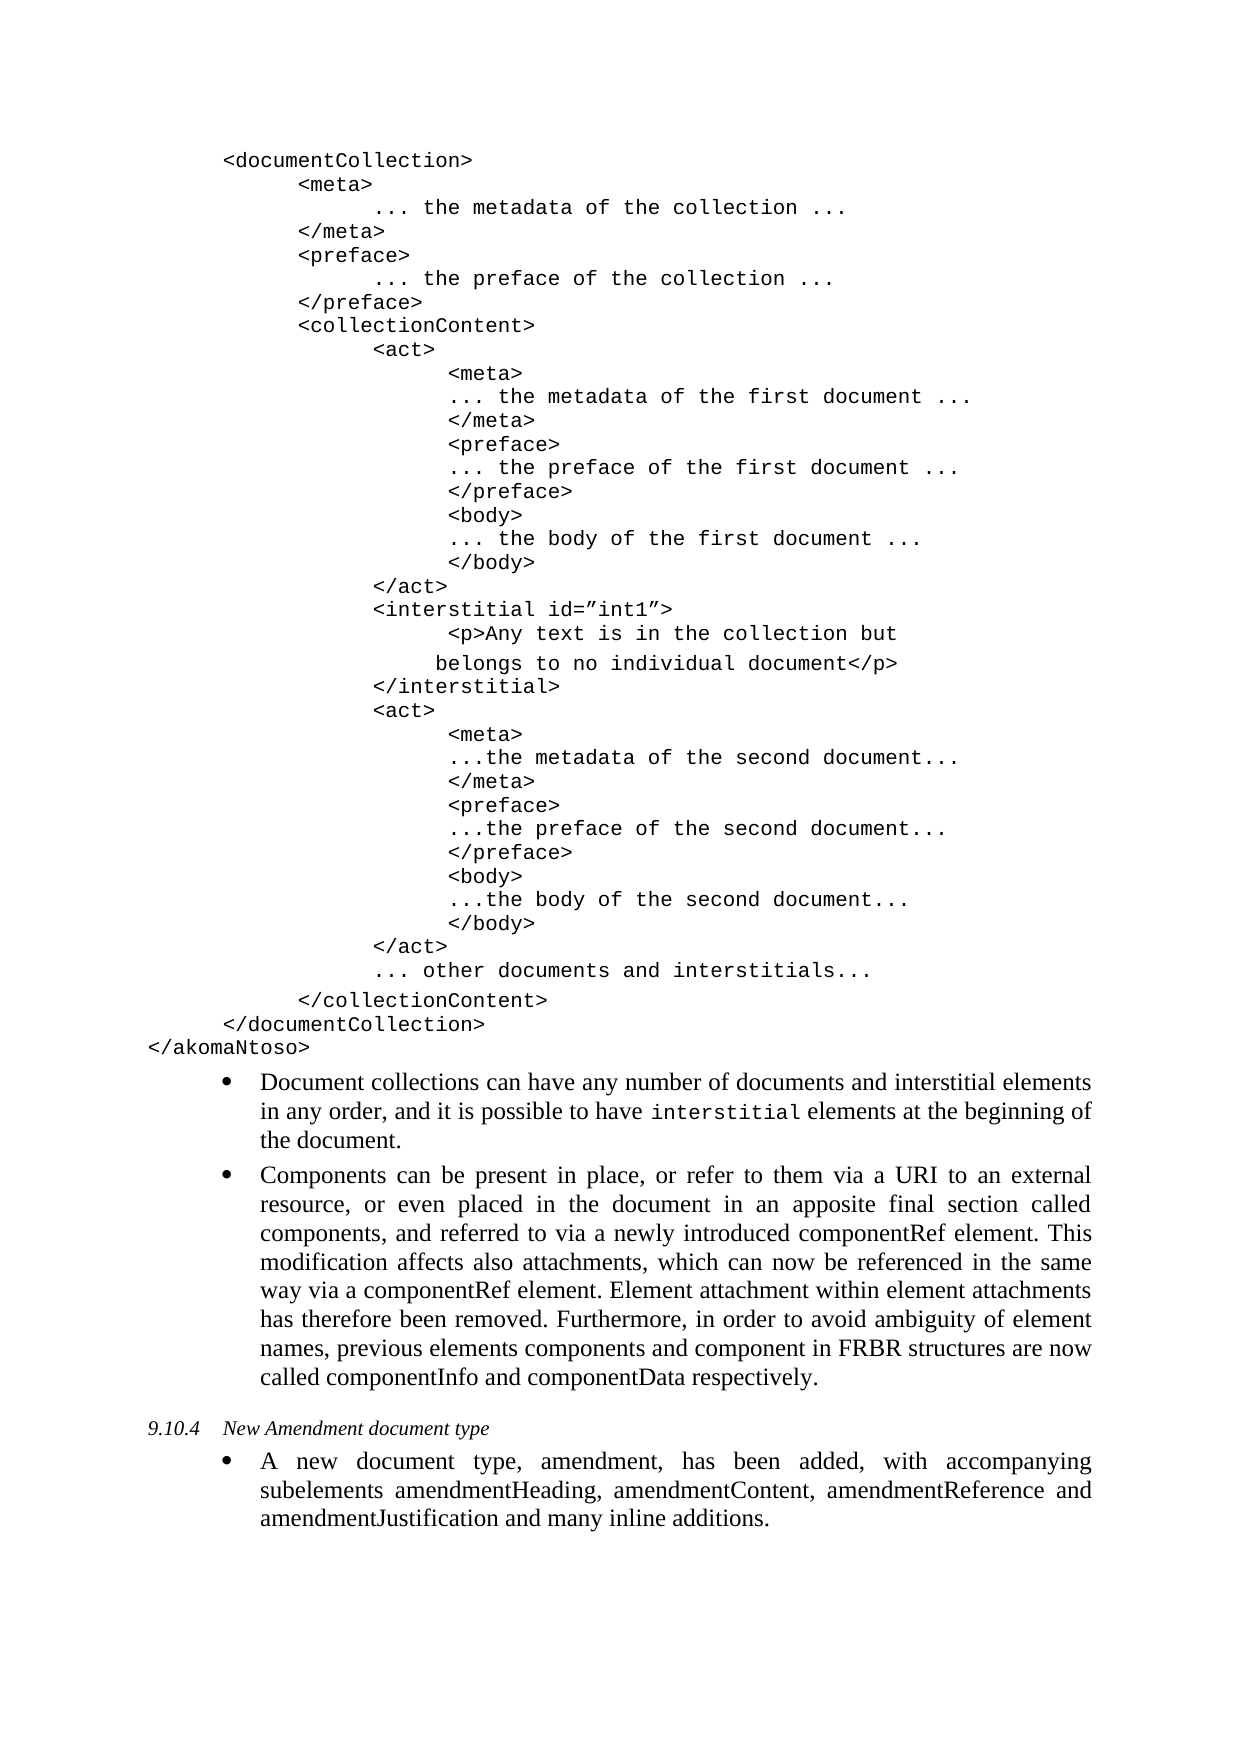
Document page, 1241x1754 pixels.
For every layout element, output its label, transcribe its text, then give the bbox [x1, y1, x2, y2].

list Components can be present in place, or refer to them via a URI to an external resource, or even placed in the document in an apposite final section called components, and referred to via a newly introduced componentRef element. This modification affects also attachments, which can now be referenced in the same way via a componentRef element. Element attachment within element attachments has therefore been removed. Furthermore, in order to avoid ambiguity of element names, previous elements components and component in FRBR structures are now called componentInfo and componentData respectively. [222, 1161, 1092, 1391]
text </collectionContent> </documentCollection> </akomaNtoso> [148, 990, 1092, 1061]
subtitle New Amendment document type [148, 1416, 1092, 1440]
list A new document type, amendment, has been added, with accompanying subelements amendmentHeading, amendmentContent, amendmentReference and amendmentJustification and many inline additions. [222, 1446, 1092, 1532]
list Document collections can have any number of documents and interstitial elements in any order, and it is possible to have interstitial elements at the beginning of the document. [222, 1067, 1092, 1154]
text belongs to no individual document</p> </interstitial> <act> <meta> ...the metadata of the second document... </meta> <preface> ...the preface of the second document... </preface> <body> ...the body of the second document... </body> </act> ... other documents and interstitials... [148, 653, 1092, 984]
text <documentCollection> <meta> ... the metadata of the collection ... </meta> <preface> ... the preface of the collection ... </preface> <collectionContent> <act> <meta> ... the metadata of the first document ... </meta> <preface> ... the preface of the first document ... </preface> <body> ... the body of the first document ... </body> </act> <interstitial id=”int1”> <p>Any text is in the collection but [148, 150, 1092, 647]
